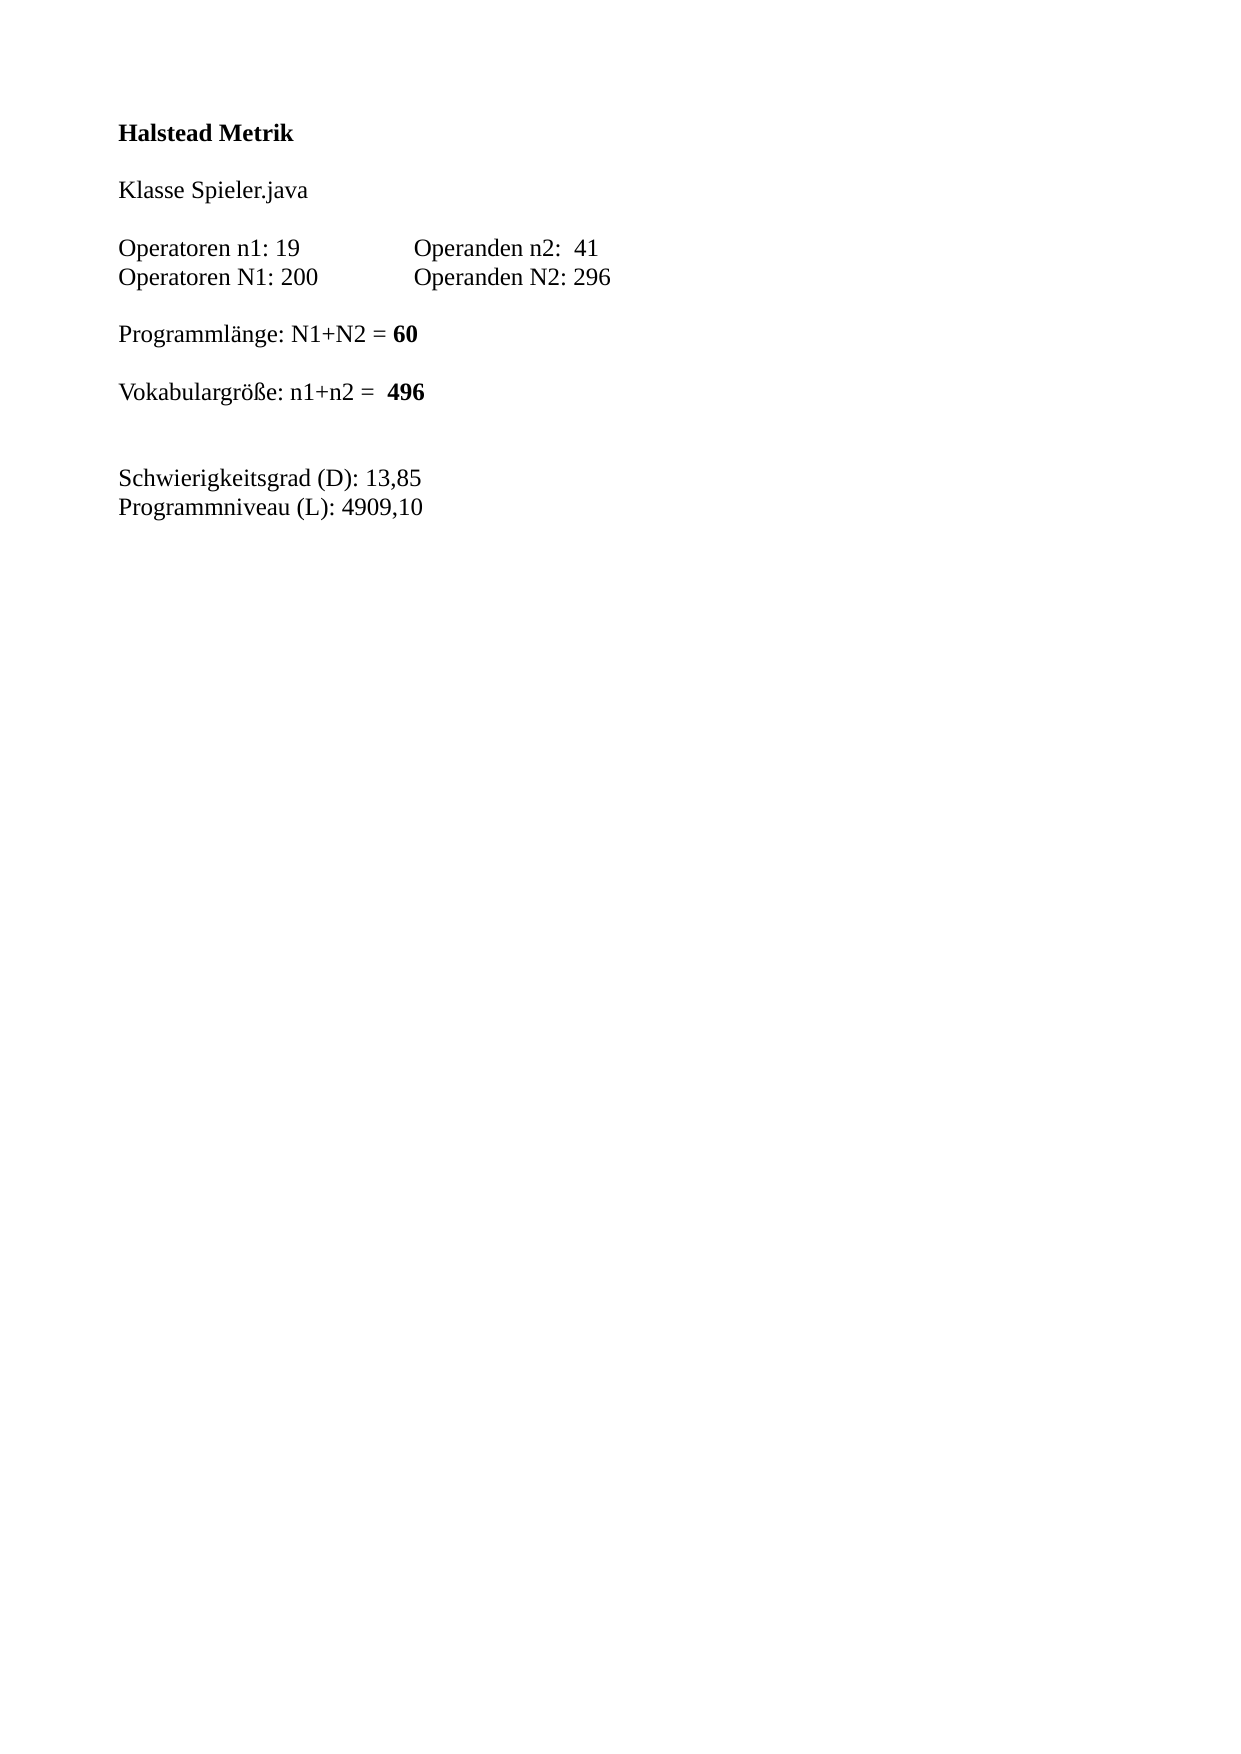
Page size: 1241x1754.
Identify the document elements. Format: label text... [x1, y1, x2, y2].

text Operatoren N1: 200 Operanden N2: 296 [118, 262, 1122, 291]
text Programmniveau (L): 4909,10 [118, 492, 1122, 521]
text Schwierigkeitsgrad (D): 13,85 [118, 463, 1122, 492]
text Programmlänge: N1+N2 = 60 [118, 319, 1122, 348]
text Halstead Metrik [118, 118, 1122, 147]
text Klasse Spieler.java [118, 176, 1122, 204]
text Vokabulargröße: n1+n2 = 496 [118, 377, 1122, 406]
text Operatoren n1: 19 Operanden n2: 41 [118, 233, 1122, 262]
